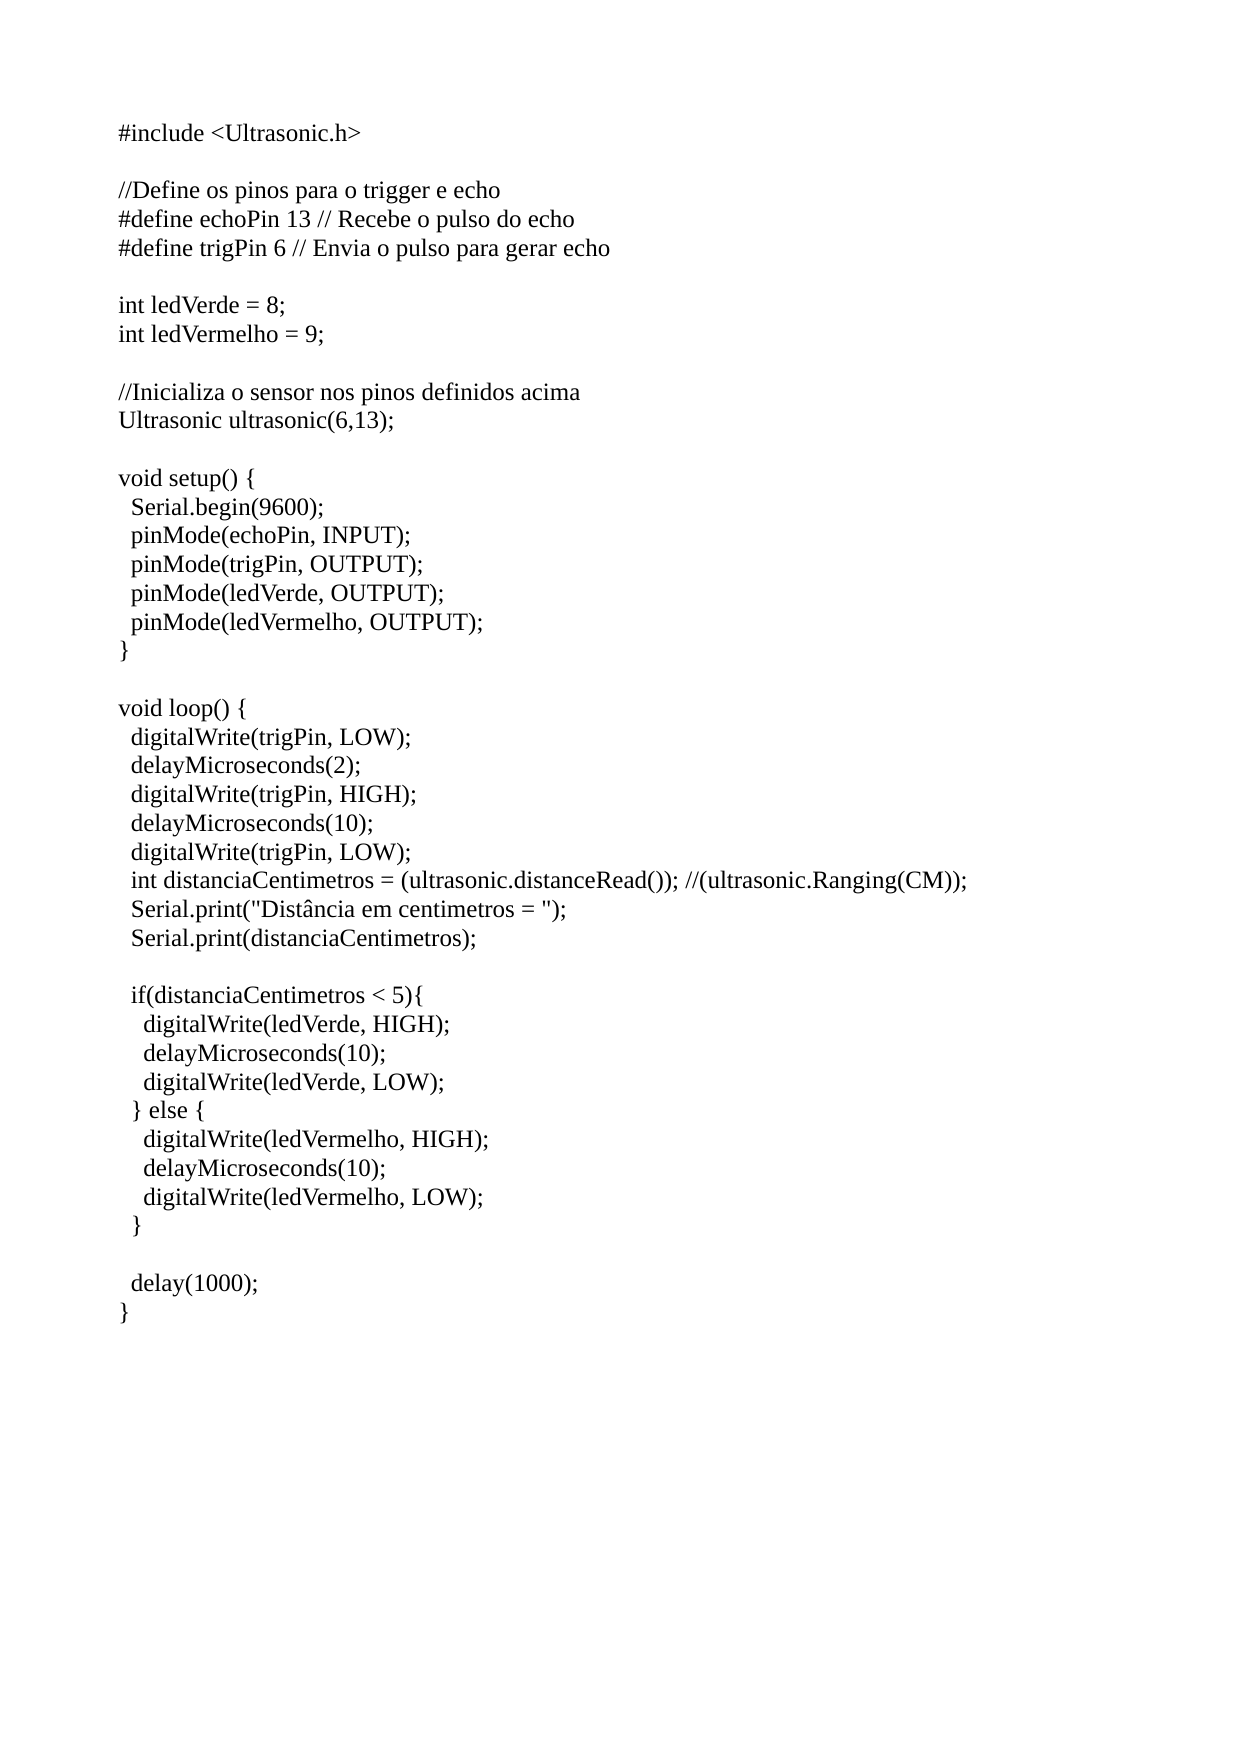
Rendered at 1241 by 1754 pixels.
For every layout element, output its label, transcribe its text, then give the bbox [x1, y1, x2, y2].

text pinMode(trigPin, OUTPUT); [118, 549, 1122, 578]
text pinMode(ledVerde, OUTPUT); [118, 578, 1122, 607]
text } [118, 1211, 1122, 1239]
text digitalWrite(trigPin, HIGH); [118, 779, 1122, 808]
text } [118, 1297, 1122, 1326]
text pinMode(ledVermelho, OUTPUT); [118, 607, 1122, 636]
text if(distanciaCentimetros < 5){ [118, 981, 1122, 1009]
text #define echoPin 13 // Recebe o pulso do echo [118, 204, 1122, 233]
text } [118, 636, 1122, 664]
text int ledVermelho = 9; [118, 319, 1122, 348]
text } else { [118, 1096, 1122, 1124]
text delayMicroseconds(10); [118, 1153, 1122, 1182]
text Serial.print(distanciaCentimetros); [118, 923, 1122, 952]
text Serial.begin(9600); [118, 492, 1122, 521]
text delayMicroseconds(10); [118, 1038, 1122, 1067]
text #define trigPin 6 // Envia o pulso para gerar echo [118, 233, 1122, 262]
text delay(1000); [118, 1268, 1122, 1297]
text void setup() { [118, 463, 1122, 492]
text Ultrasonic ultrasonic(6,13); [118, 406, 1122, 434]
text digitalWrite(ledVerde, HIGH); [118, 1009, 1122, 1038]
text Serial.print("Distância em centimetros = "); [118, 894, 1122, 923]
text digitalWrite(ledVermelho, LOW); [118, 1182, 1122, 1211]
text pinMode(echoPin, INPUT); [118, 521, 1122, 549]
text int ledVerde = 8; [118, 291, 1122, 319]
text //Define os pinos para o trigger e echo [118, 176, 1122, 204]
text delayMicroseconds(10); [118, 808, 1122, 837]
text digitalWrite(ledVerde, LOW); [118, 1067, 1122, 1096]
text int distanciaCentimetros = (ultrasonic.distanceRead()); //(ultrasonic.Ranging(CM)); [118, 866, 1122, 894]
text #include <Ultrasonic.h> [118, 118, 1122, 147]
text //Inicializa o sensor nos pinos definidos acima [118, 377, 1122, 406]
text void loop() { [118, 693, 1122, 722]
text digitalWrite(trigPin, LOW); [118, 722, 1122, 751]
text digitalWrite(trigPin, LOW); [118, 837, 1122, 866]
text delayMicroseconds(2); [118, 751, 1122, 779]
text digitalWrite(ledVermelho, HIGH); [118, 1124, 1122, 1153]
